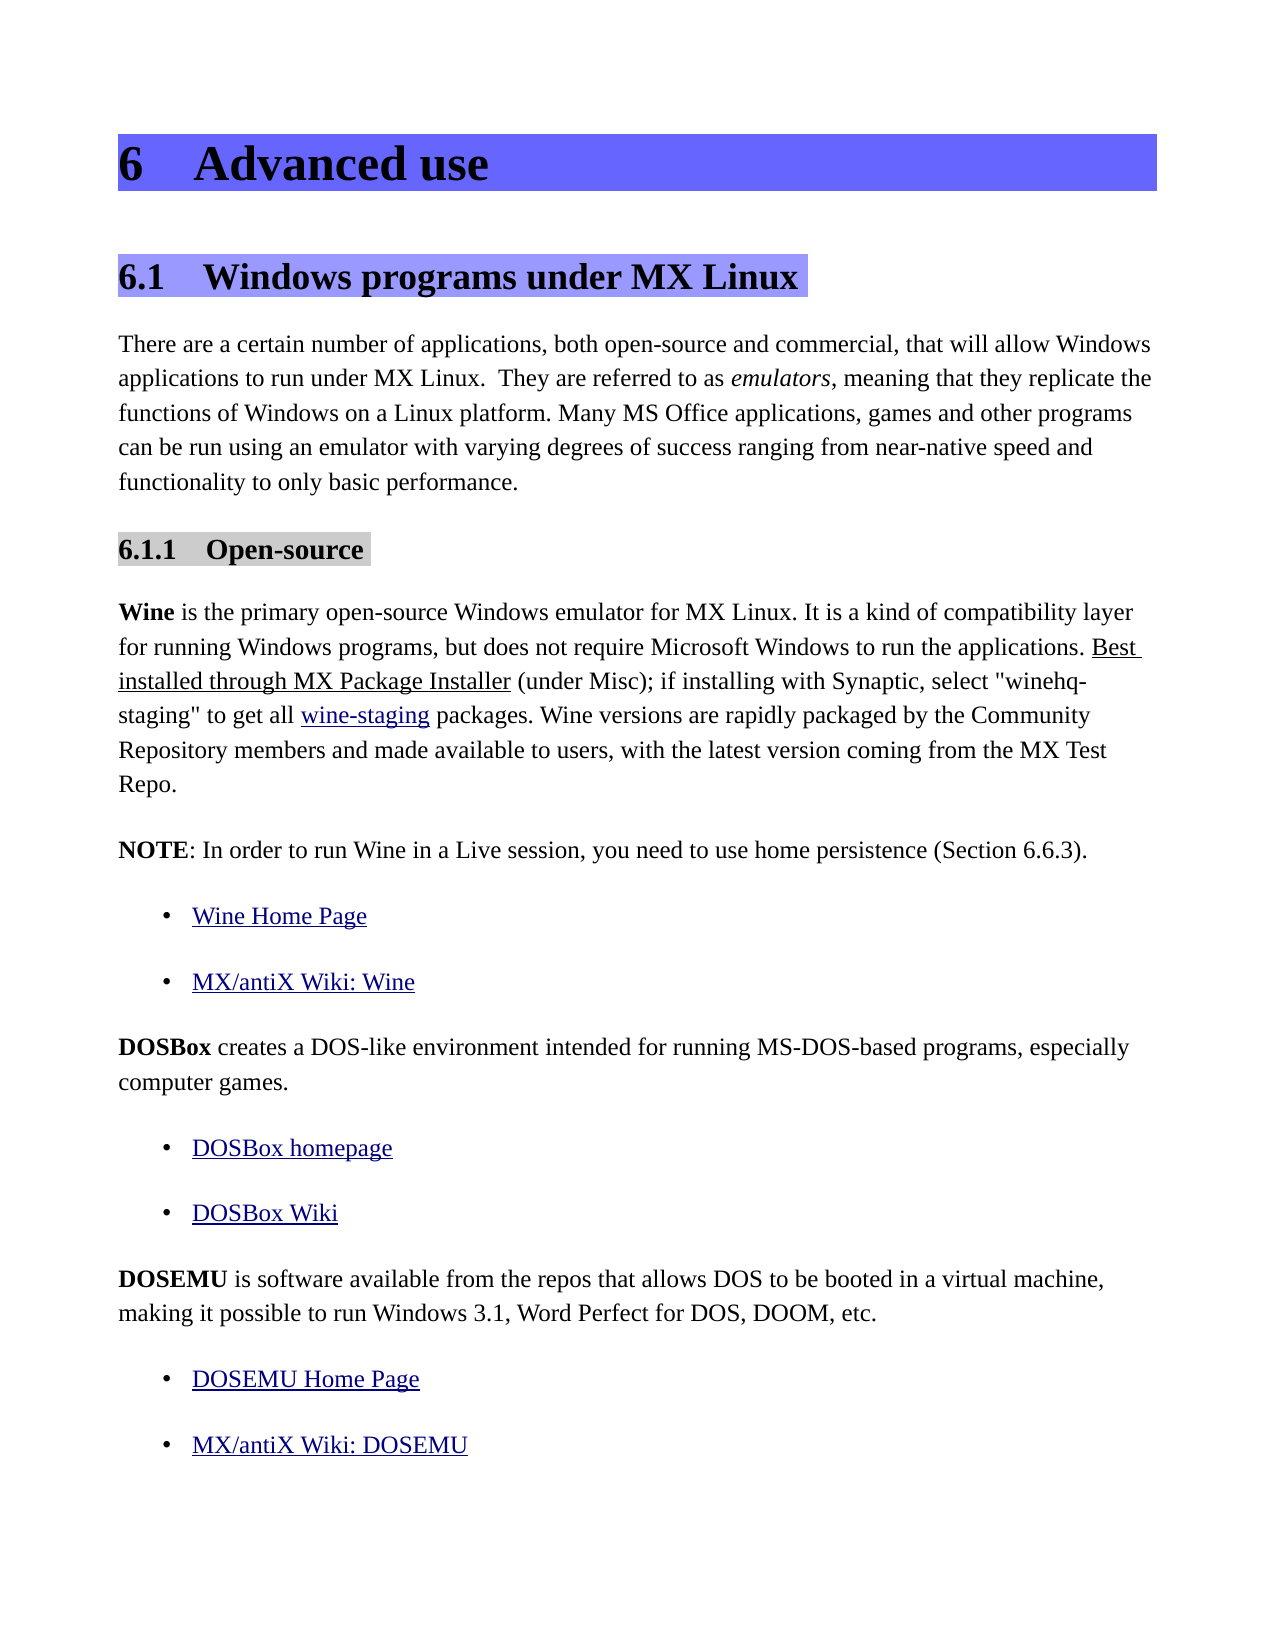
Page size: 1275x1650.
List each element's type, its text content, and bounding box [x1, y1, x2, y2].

text DOSEMU is software available from the repos that allows DOS to be booted in a virtual machine, making it possible to run Windows 3.1, Word Perfect for DOS, DOOM, etc. [118, 1264, 1157, 1327]
list DOSBox homepage [162, 1133, 1157, 1161]
text NOTE: In order to run Wine in a Live session, you need to use home persistence (Section 6.6.3). [118, 835, 1157, 864]
subtitle 6.1 Windows programs under MX Linux [808, 254, 1157, 297]
text There are a certain number of applications, both open-source and commercial, that will allow Windows applications to run under MX Linux. They are referred to as emulators, meaning that they replicate the functions of Windows on a Linux platform. Many MS Office applications, games and other programs can be run using an emulator with varying degrees of success ranging from near-native speed and functionality to only basic performance. [118, 329, 1157, 495]
text DOSBox creates a DOS-like environment intended for running MS-DOS-based programs, especially computer games. [118, 1032, 1157, 1096]
text Wine is the primary open-source Windows emulator for MX Linux. It is a kind of compatibility layer for running Windows programs, but does not require Microsoft Windows to run the applications. Best installed through MX Package Installer (under Misc); if installing with Synaptic, select "winehq-staging" to get all wine-staging packages. Wine versions are rapidly packaged by the Community Repository members and made available to users, with the latest version coming from the MX Test Repo. [118, 597, 1157, 798]
list DOSBox Wiki [162, 1198, 1157, 1227]
subtitle 6 Advanced use [118, 134, 1157, 191]
list MX/antiX Wiki: DOSEMU [162, 1430, 1157, 1459]
list DOSEMU Home Page [162, 1364, 1157, 1393]
list Wine Home Page [162, 901, 1157, 930]
subtitle 6.1.1 Open-source [371, 532, 1157, 566]
list MX/antiX Wiki: Wine [162, 967, 1157, 995]
